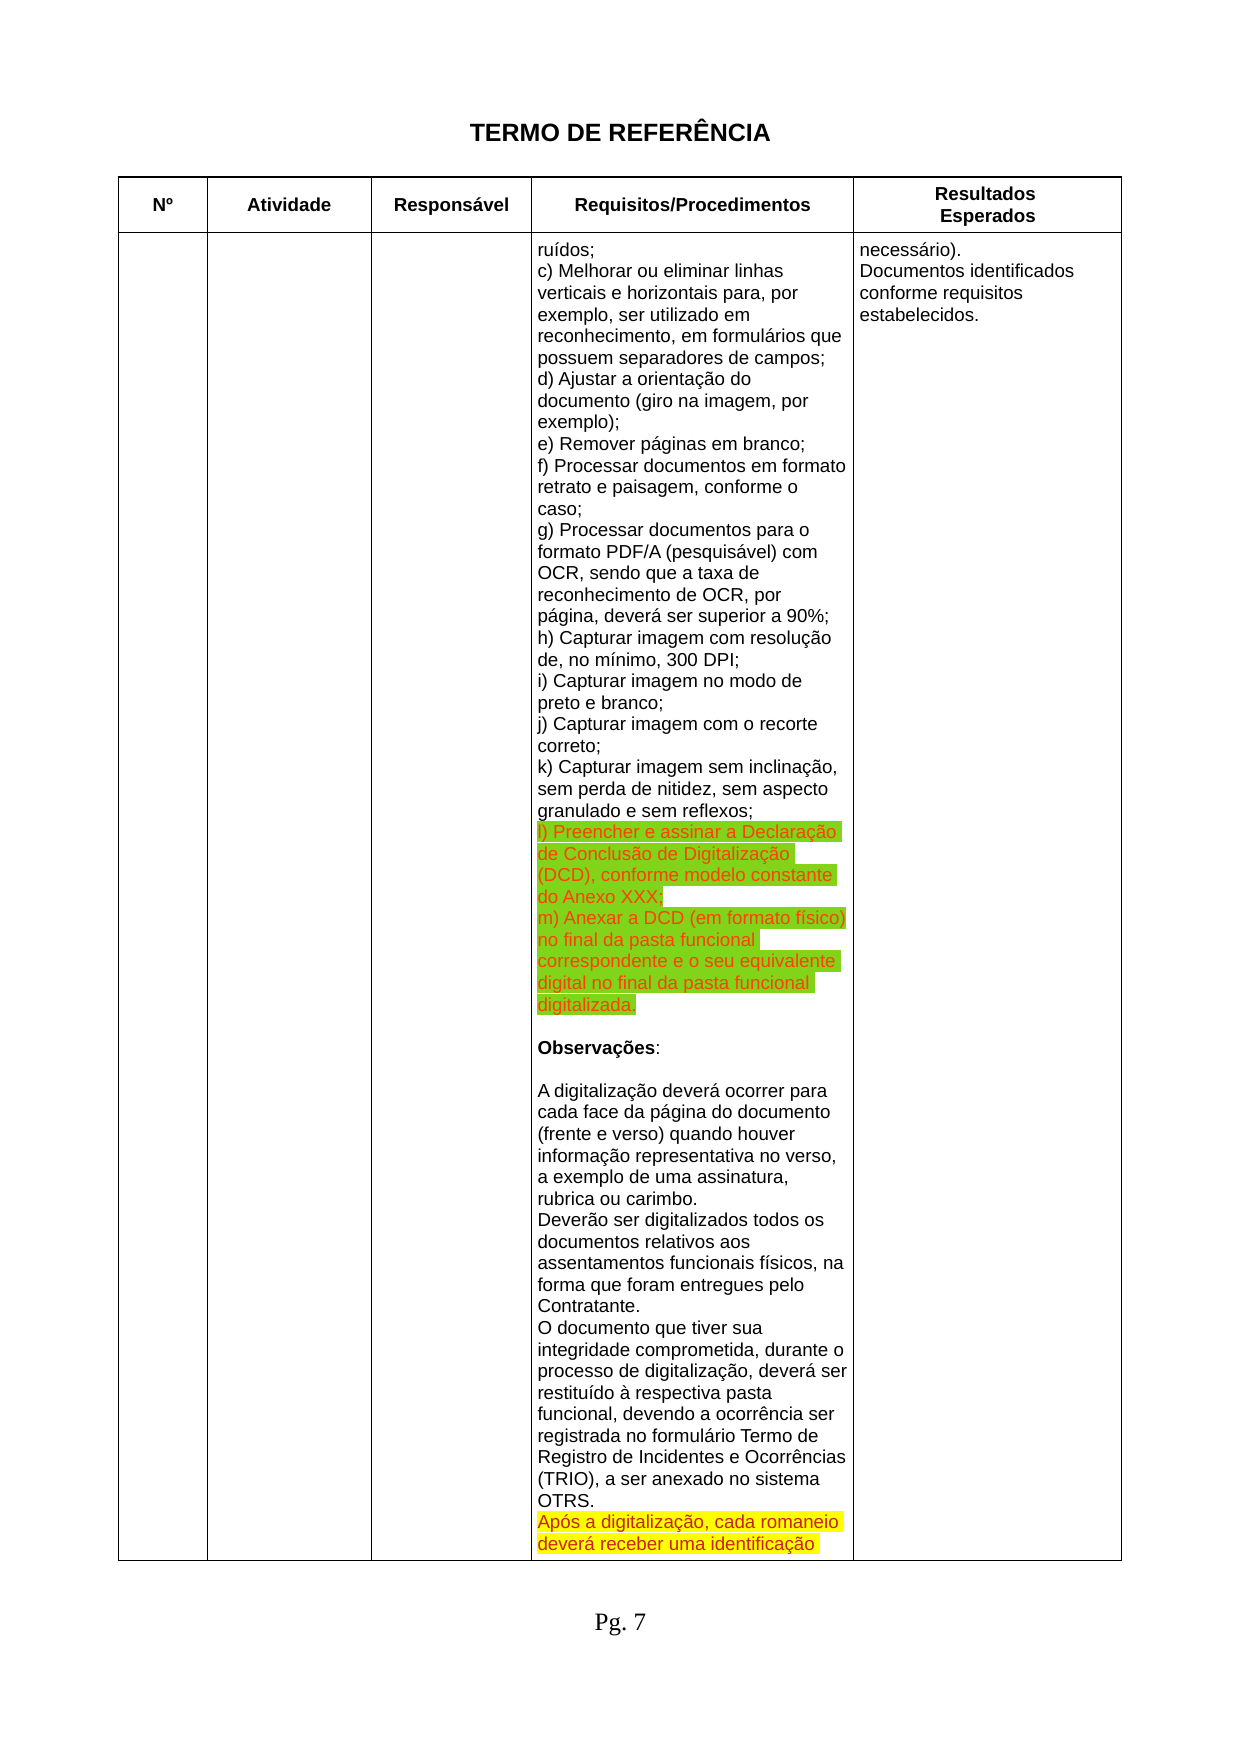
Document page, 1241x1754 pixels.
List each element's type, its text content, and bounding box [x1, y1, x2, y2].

table_header Atividade [208, 178, 371, 232]
table_header Responsável [372, 178, 531, 232]
table_cell [372, 233, 531, 1560]
table_cell necessário). Documentos identificados conforme requisitos estabelecidos. [854, 233, 1121, 1560]
table_header Requisitos/Procedimentos [532, 178, 853, 232]
table_cell ruídos; c) Melhorar ou eliminar linhas verticais e horizontais para, por exemplo, ser utilizado em reconhecimento, em formulários que possuem separadores de campos; d) Ajustar a orientação do documento (giro na imagem, por exemplo); e) Remover páginas em branco; f) Processar documentos em formato retrato e paisagem, conforme o caso; g) Processar documentos para o formato PDF/A (pesquisável) com OCR, sendo que a taxa de reconhecimento de OCR, por página, deverá ser superior a 90%; h) Capturar imagem com resolução de, no mínimo, 300 DPI; i) Capturar imagem no modo de preto e branco; j) Capturar imagem com o recorte correto; k) Capturar imagem sem inclinação, sem perda de nitidez, sem aspecto granulado e sem reflexos; l) Preencher e assinar a Declaração de Conclusão de Digitalização (DCD), conforme modelo constante do Anexo XXX; m) Anexar a DCD (em formato físico) no final da pasta funcional correspondente e o seu equivalente digital no final da pasta funcional digitalizada. Observações: A digitalização deverá ocorrer para cada face da página do documento (frente e verso) quando houver informação representativa no verso, a exemplo de uma assinatura, rubrica ou carimbo. Deverão ser digitalizados todos os documentos relativos aos assentamentos funcionais físicos, na forma que foram entregues pelo Contratante. O documento que tiver sua integridade comprometida, durante o processo de digitalização, deverá ser restituído à respectiva pasta funcional, devendo a ocorrência ser registrada no formulário Termo de Registro de Incidentes e Ocorrências (TRIO), a ser anexado no sistema OTRS. Após a digitalização, cada romaneio deverá receber uma identificação [532, 233, 853, 1560]
table_cell [119, 233, 207, 1560]
table_cell [208, 233, 371, 1560]
table_header Resultados Esperados [854, 178, 1121, 232]
table_header Nº [119, 178, 207, 232]
